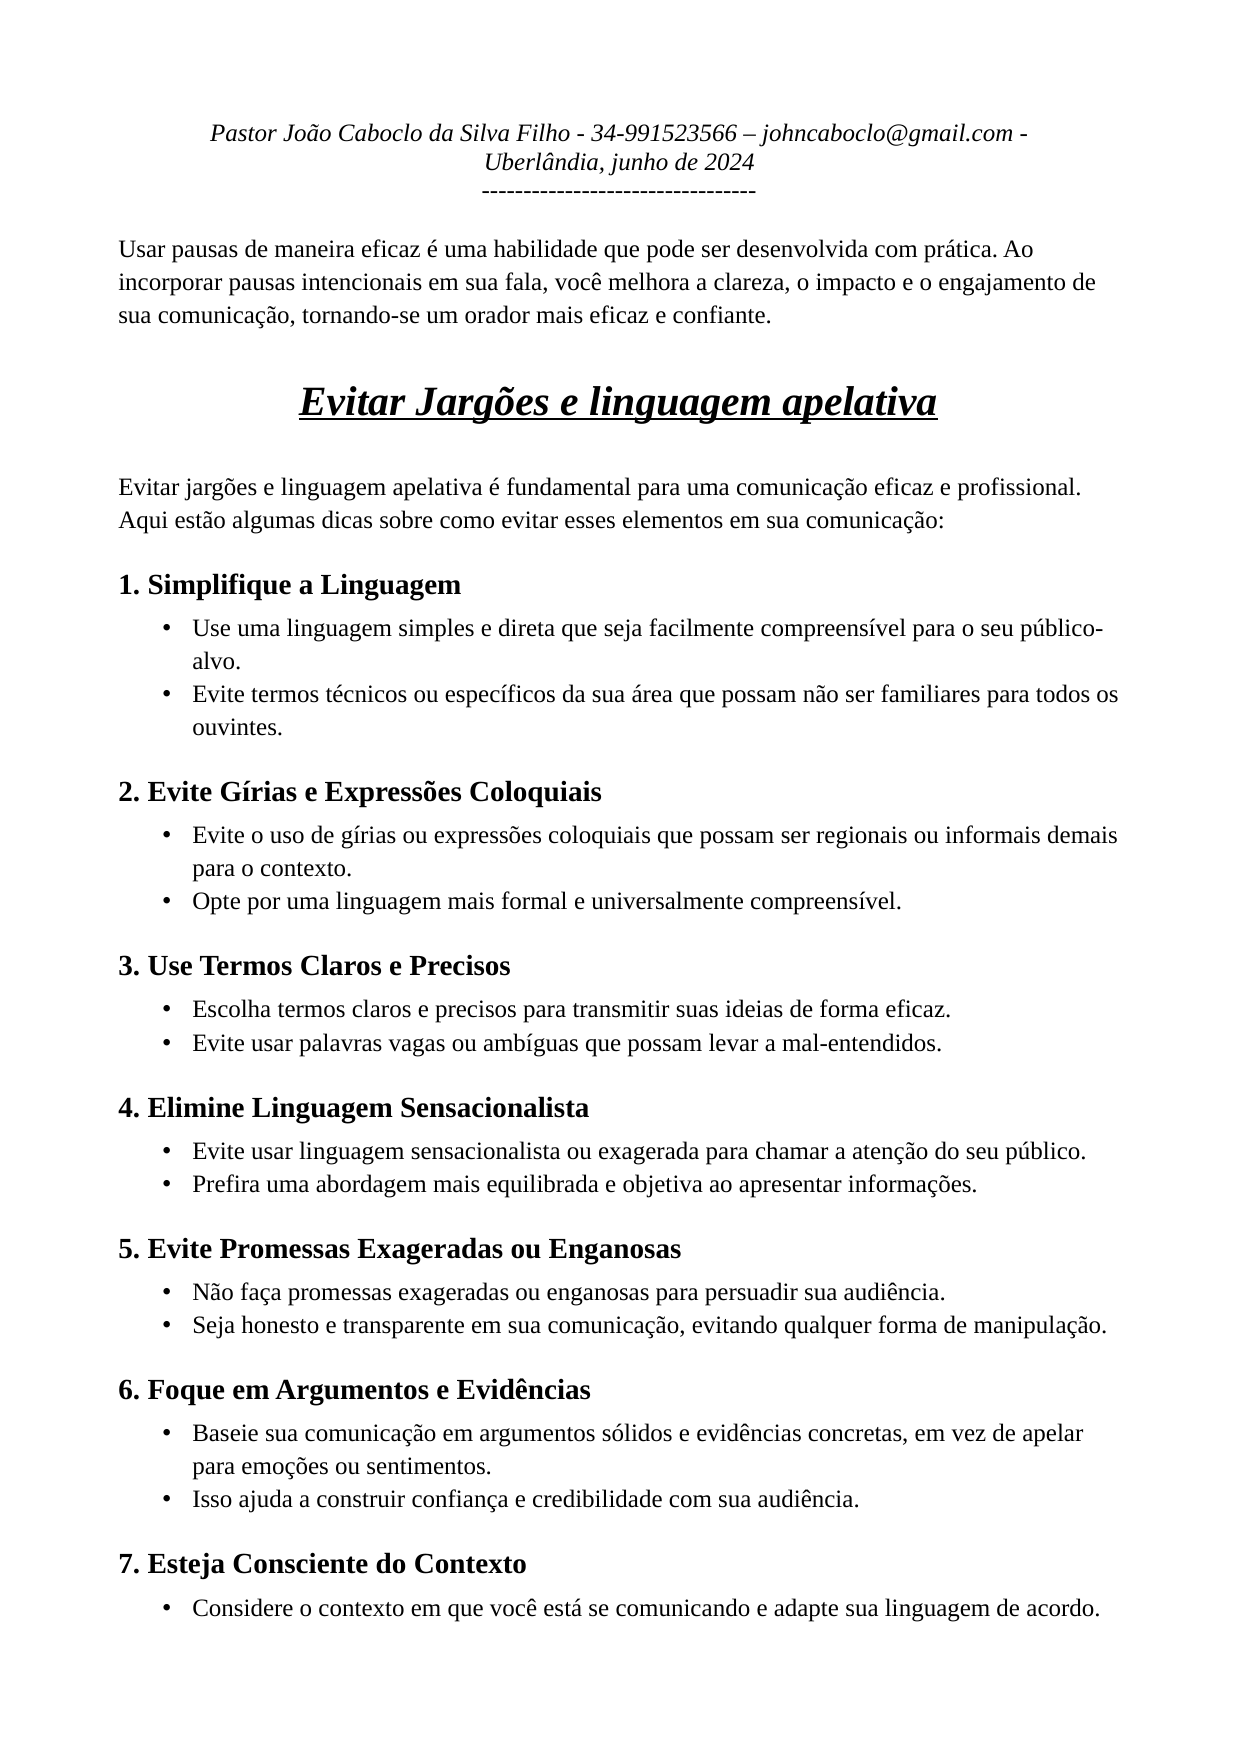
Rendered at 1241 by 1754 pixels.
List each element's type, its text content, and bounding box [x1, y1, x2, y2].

subtitle 6. Foque em Argumentos e Evidências [118, 1372, 1122, 1406]
subtitle 7. Esteja Consciente do Contexto [118, 1547, 1122, 1580]
text Evitar jargões e linguagem apelativa é fundamental para uma comunicação eficaz e profissional. Aqui estão algumas dicas sobre como evitar esses elementos em sua comunicação: [118, 472, 1122, 533]
list Use uma linguagem simples e direta que seja facilmente compreensível para o seu público-alvo. [162, 613, 1122, 675]
text Usar pausas de maneira eficaz é uma habilidade que pode ser desenvolvida com prática. Ao incorporar pausas intencionais em sua fala, você melhora a clareza, o impacto e o engajamento de sua comunicação, tornando-se um orador mais eficaz e confiante. [118, 234, 1122, 329]
list Considere o contexto em que você está se comunicando e adapte sua linguagem de acordo. [162, 1593, 1122, 1621]
list Evite termos técnicos ou específicos da sua área que possam não ser familiares para todos os ouvintes. [162, 679, 1122, 741]
list Opte por uma linguagem mais formal e universalmente compreensível. [162, 886, 1122, 915]
list Evite usar linguagem sensacionalista ou exagerada para chamar a atenção do seu público. [162, 1136, 1122, 1164]
subtitle 5. Evite Promessas Exageradas ou Enganosas [118, 1231, 1122, 1264]
list Evite o uso de gírias ou expressões coloquiais que possam ser regionais ou informais demais para o contexto. [162, 820, 1122, 882]
text Evitar Jargões e linguagem apelativa [118, 376, 1122, 424]
list Escolha termos claros e precisos para transmitir suas ideias de forma eficaz. [162, 994, 1122, 1023]
list Isso ajuda a construir confiança e credibilidade com sua audiência. [162, 1484, 1122, 1513]
list Prefira uma abordagem mais equilibrada e objetiva ao apresentar informações. [162, 1169, 1122, 1198]
subtitle 1. Simplifique a Linguagem [118, 567, 1122, 601]
list Evite usar palavras vagas ou ambíguas que possam levar a mal-entendidos. [162, 1028, 1122, 1056]
subtitle 4. Elimine Linguagem Sensacionalista [118, 1090, 1122, 1123]
list Baseie sua comunicação em argumentos sólidos e evidências concretas, em vez de apelar para emoções ou sentimentos. [162, 1418, 1122, 1480]
list Seja honesto e transparente em sua comunicação, evitando qualquer forma de manipulação. [162, 1310, 1122, 1339]
subtitle 2. Evite Gírias e Expressões Coloquiais [118, 774, 1122, 808]
list Não faça promessas exageradas ou enganosas para persuadir sua audiência. [162, 1277, 1122, 1306]
subtitle 3. Use Termos Claros e Precisos [118, 948, 1122, 982]
